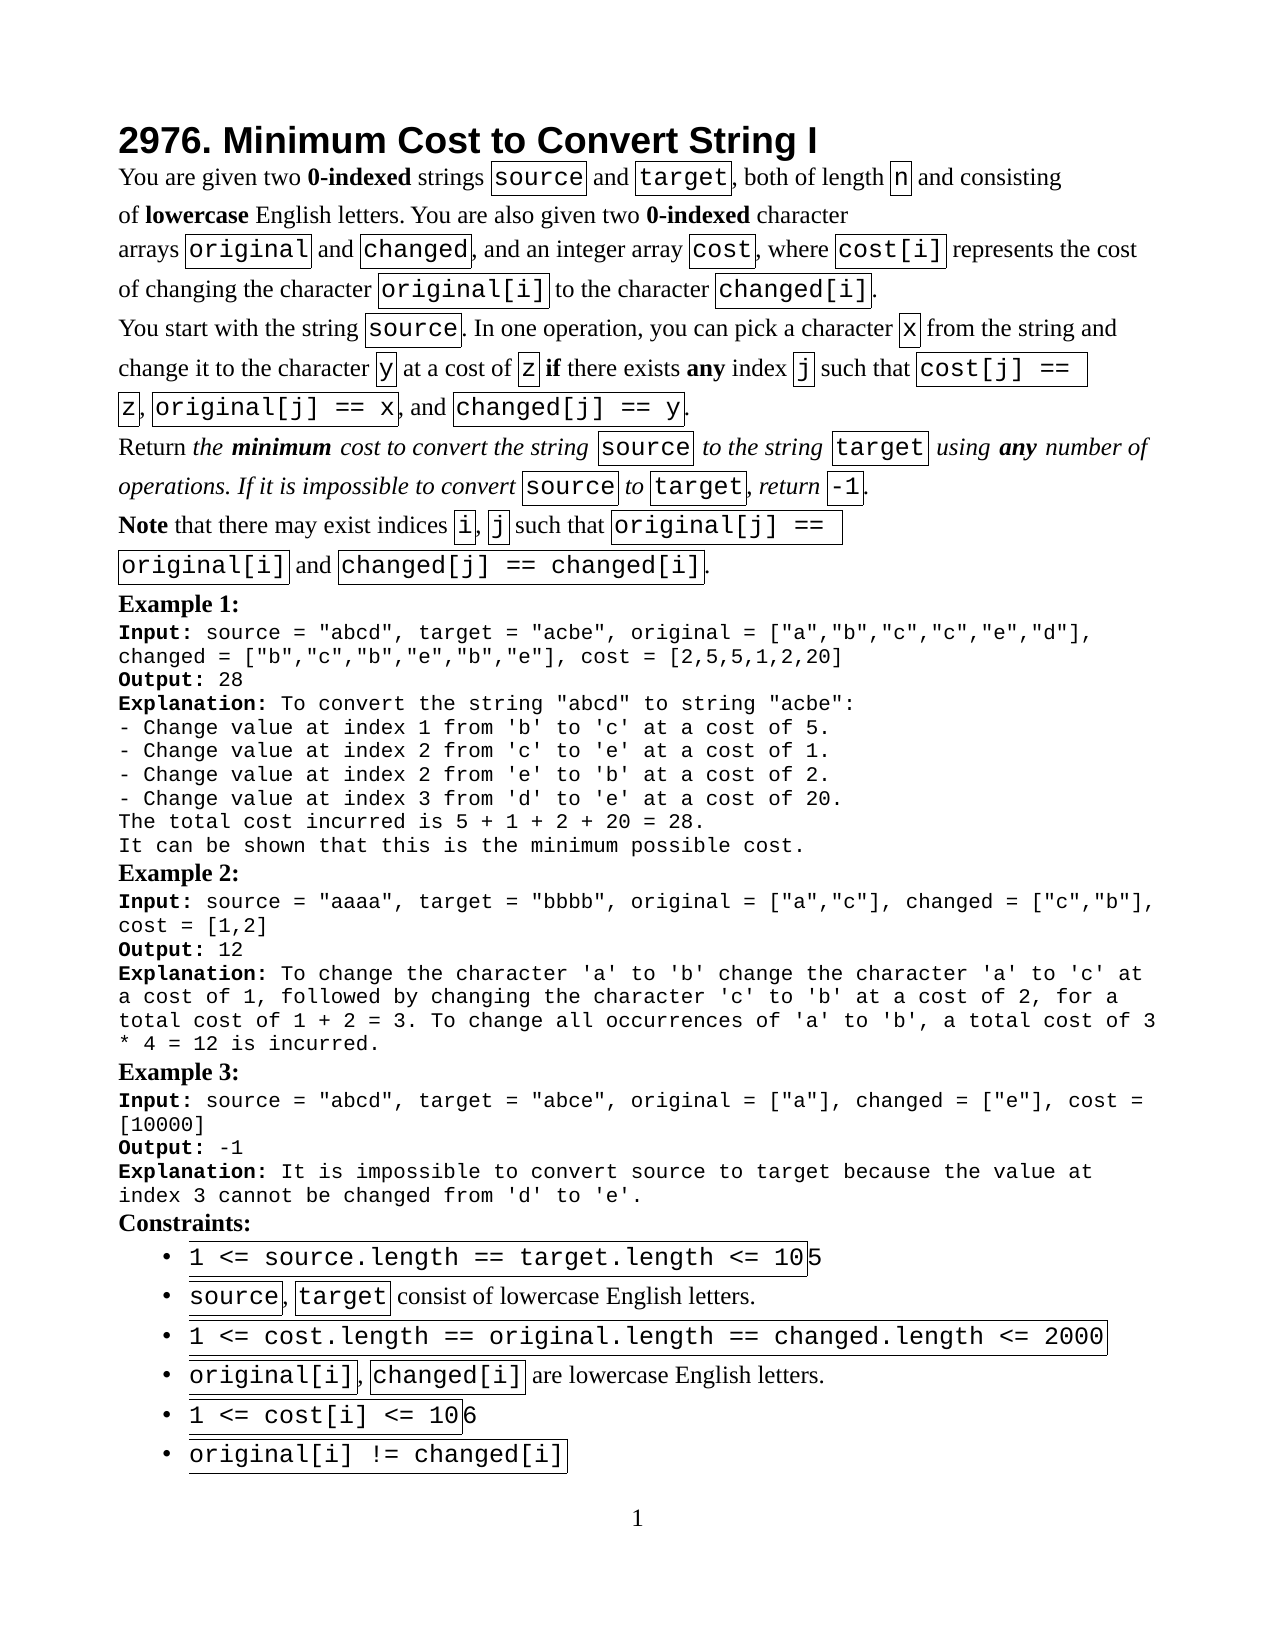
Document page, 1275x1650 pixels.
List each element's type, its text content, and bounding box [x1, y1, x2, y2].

text Note that there may exist indices i, j such that original[j] == original[i] and changed[j] == changed[i]. [118, 510, 1157, 584]
text Output: 12 [118, 939, 1157, 962]
text Input: source = "abcd", target = "abce", original = ["a"], changed = ["e"], cost = [10000] [118, 1090, 1157, 1137]
text The total cost incurred is 5 + 1 + 2 + 20 = 28. [118, 811, 1157, 835]
list original[i], changed[i] are lowercase English letters. [162, 1360, 357, 1394]
list source, target consist of lowercase English letters. [391, 1281, 1157, 1315]
subtitle 2976. Minimum Cost to Convert String I [118, 118, 1157, 161]
list 1 <= cost[i] <= 106 [463, 1399, 1157, 1434]
text - Change value at index 2 from 'e' to 'b' at a cost of 2. [118, 764, 1157, 788]
text Constraints: [118, 1208, 1157, 1237]
text Example 1: [118, 589, 1157, 618]
text Example 3: [118, 1057, 1157, 1086]
list 1 <= source.length == target.length <= 105 [808, 1241, 1157, 1276]
list 1 <= source.length == target.length <= 105 [162, 1241, 807, 1276]
text Explanation: To convert the string "abcd" to string "acbe": [118, 693, 1157, 717]
text You start with the string source. In one operation, you can pick a character x from the string and change it to the character y at a cost of z if there exists any index j such that cost[j] == z, original[j] == x, and changed[j] == y. [118, 313, 1157, 426]
list [568, 1439, 1157, 1473]
text Example 2: [118, 858, 1157, 887]
list 1 <= cost[i] <= 106 [162, 1399, 462, 1434]
text It can be shown that this is the minimum possible cost. [118, 835, 1157, 858]
text - Change value at index 3 from 'd' to 'e' at a cost of 20. [118, 788, 1157, 811]
list 1 <= cost.length == original.length == changed.length <= 2000 [162, 1320, 1107, 1355]
text Input: source = "aaaa", target = "bbbb", original = ["a","c"], changed = ["c","b"], cost = [1,2] [118, 892, 1157, 939]
list [1108, 1320, 1157, 1355]
text Return the minimum cost to convert the string source to the string target using any number of operations. If it is impossible to convert source to target, return -1. [118, 431, 1157, 505]
list original[i], changed[i] are lowercase English letters. [526, 1360, 1157, 1394]
text Output: 28 [118, 669, 1157, 693]
list source, target consist of lowercase English letters. [162, 1281, 282, 1315]
list original[i], changed[i] are lowercase English letters. [371, 1361, 525, 1394]
text Explanation: To change the character 'a' to 'b' change the character 'a' to 'c' at a cost of 1, followed by changing the character 'c' to 'b' at a cost of 2, for a total cost of 1 + 2 = 3. To change all occurrences of 'a' to 'b', a total cost of 3 * 4 = 12 is incurred. [118, 962, 1157, 1057]
text Output: -1 [118, 1137, 1157, 1161]
list original[i] != changed[i] [162, 1439, 567, 1473]
text You are given two 0-indexed strings source and target, both of length n and consisting of lowercase English letters. You are also given two 0-indexed character arrays original and changed, and an integer array cost, where cost[i] represents the cost of changing the character original[i] to the character changed[i]. [118, 161, 1157, 308]
text Input: source = "abcd", target = "acbe", original = ["a","b","c","c","e","d"], changed = ["b","c","b","e","b","e"], cost = [2,5,5,1,2,20] [118, 622, 1157, 669]
text - Change value at index 1 from 'b' to 'c' at a cost of 5. [118, 717, 1157, 740]
text - Change value at index 2 from 'c' to 'e' at a cost of 1. [118, 740, 1157, 764]
list source, target consist of lowercase English letters. [296, 1282, 390, 1315]
text Explanation: It is impossible to convert source to target because the value at index 3 cannot be changed from 'd' to 'e'. [118, 1161, 1157, 1208]
